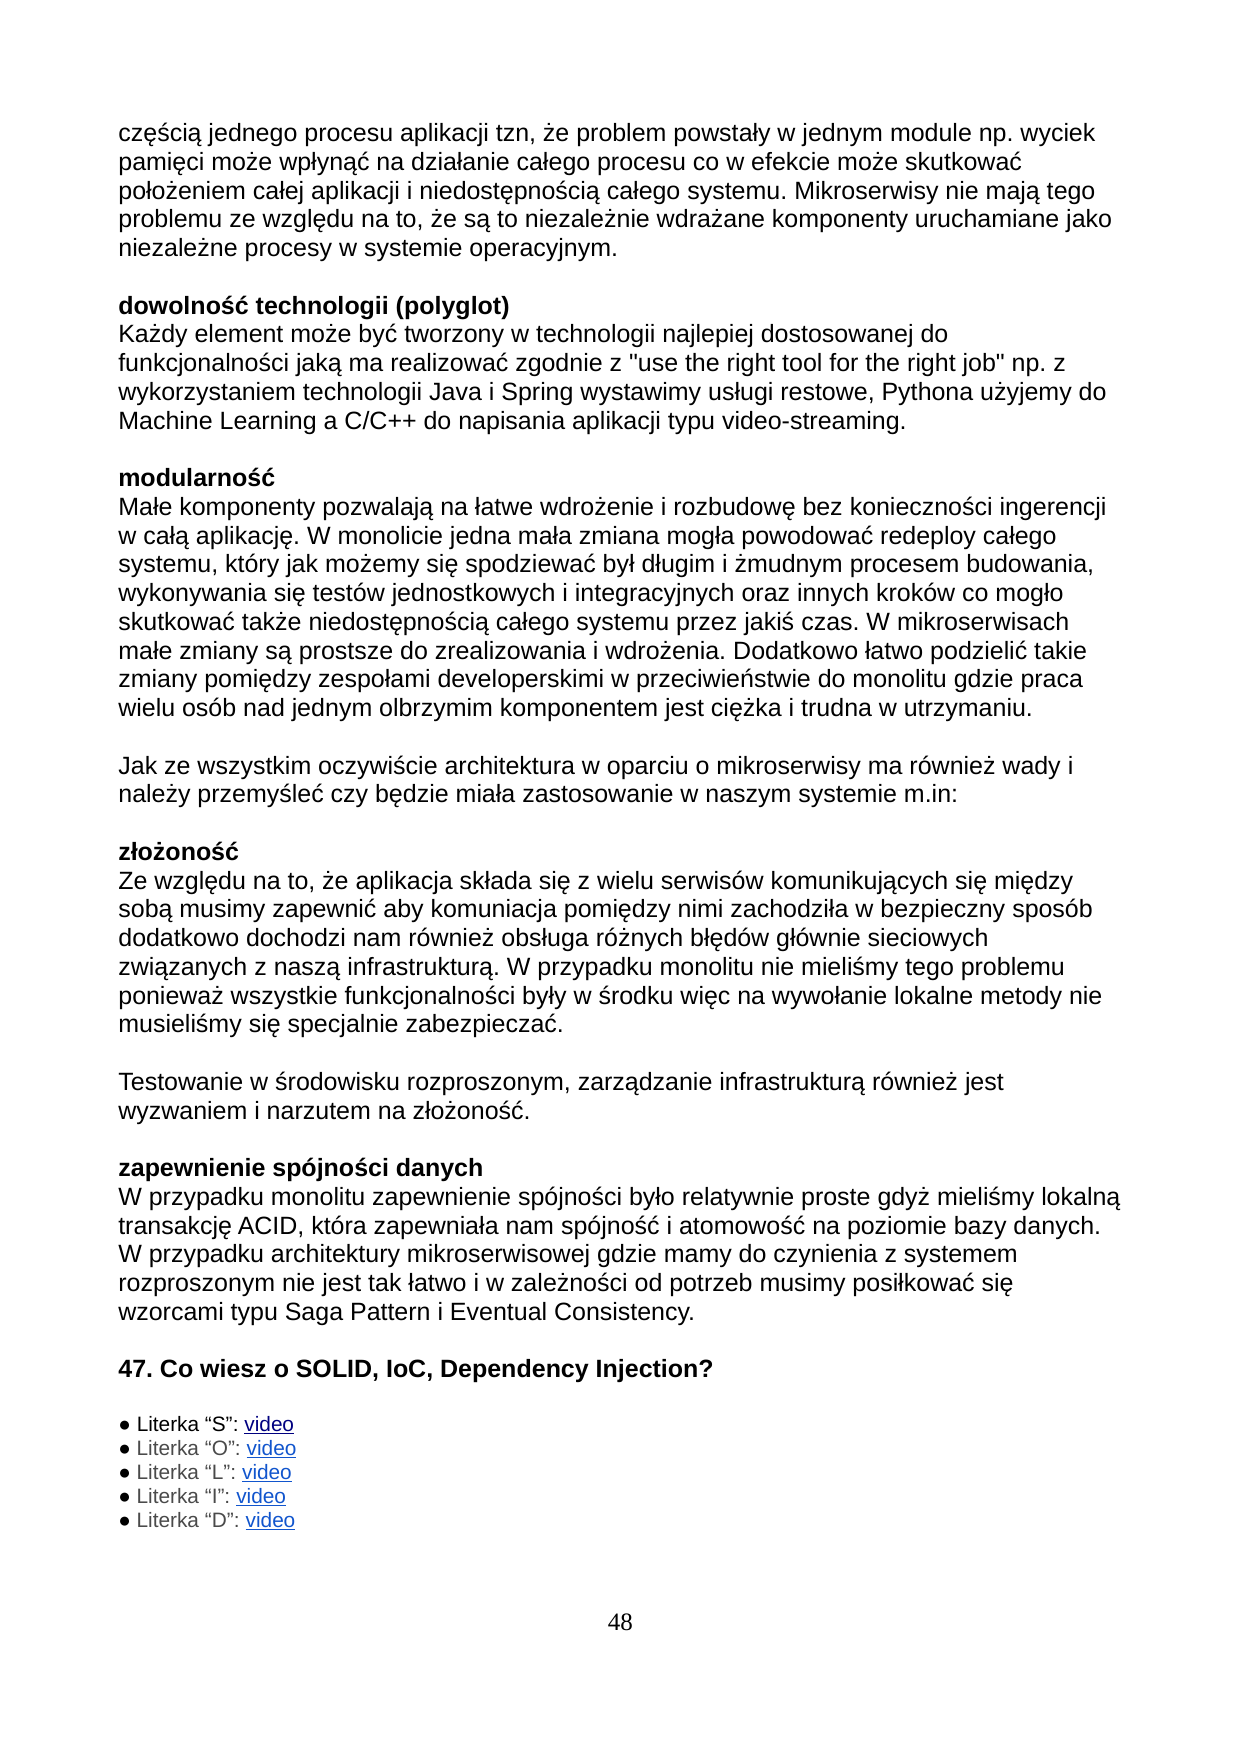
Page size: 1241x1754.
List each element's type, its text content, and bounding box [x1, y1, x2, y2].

text częścią jednego procesu aplikacji tzn, że problem powstały w jednym module np. wyciek pamięci może wpłynąć na działanie całego procesu co w efekcie może skutkować położeniem całej aplikacji i niedostępnością całego systemu. Mikroserwisy nie mają tego problemu ze względu na to, że są to niezależnie wdrażane komponenty uruchamiane jako niezależne procesy w systemie operacyjnym. [118, 118, 1122, 262]
text W przypadku monolitu zapewnienie spójności było relatywnie proste gdyż mieliśmy lokalną transakcję ACID, która zapewniała nam spójność i atomowość na poziomie bazy danych. W przypadku architektury mikroserwisowej gdzie mamy do czynienia z systemem rozproszonym nie jest tak łatwo i w zależności od potrzeb musimy posiłkować się wzorcami typu Saga Pattern i Eventual Consistency. [118, 1182, 1122, 1326]
text Jak ze wszystkim oczywiście architektura w oparciu o mikroserwisy ma również wady i należy przemyśleć czy będzie miała zastosowanie w naszym systemie m.in: [118, 751, 1122, 808]
text złożoność [118, 837, 1122, 866]
text modularność [118, 463, 1122, 492]
text Testowanie w środowisku rozproszonym, zarządzanie infrastrukturą również jest wyzwaniem i narzutem na złożoność. [118, 1067, 1122, 1124]
text Małe komponenty pozwalają na łatwe wdrożenie i rozbudowę bez konieczności ingerencji w całą aplikację. W monolicie jedna mała zmiana mogła powodować redeploy całego systemu, który jak możemy się spodziewać był długim i żmudnym procesem budowania, wykonywania się testów jednostkowych i integracyjnych oraz innych kroków co mogło skutkować także niedostępnością całego systemu przez jakiś czas. W mikroserwisach małe zmiany są prostsze do zrealizowania i wdrożenia. Dodatkowo łatwo podzielić takie zmiany pomiędzy zespołami developerskimi w przeciwieństwie do monolitu gdzie praca wielu osób nad jednym olbrzymim komponentem jest ciężka i trudna w utrzymaniu. [118, 492, 1122, 722]
text ● Literka “O”: video [118, 1436, 1122, 1460]
text ● Literka “D”: video [118, 1508, 1122, 1532]
text ● Literka “I”: video [118, 1484, 1122, 1508]
text dowolność technologii (polyglot) [118, 291, 1122, 319]
text ● Literka “S”: video [118, 1412, 1122, 1436]
subtitle 47. Co wiesz o SOLID, IoC, Dependency Injection? [118, 1354, 1122, 1412]
text ● Literka “L”: video [118, 1460, 1122, 1484]
text zapewnienie spójności danych [118, 1153, 1122, 1182]
text [118, 1532, 1122, 1560]
text Każdy element może być tworzony w technologii najlepiej dostosowanej do funkcjonalności jaką ma realizować zgodnie z "use the right tool for the right job" np. z wykorzystaniem technologii Java i Spring wystawimy usługi restowe, Pythona użyjemy do Machine Learning a C/C++ do napisania aplikacji typu video-streaming. [118, 319, 1122, 434]
text Ze względu na to, że aplikacja składa się z wielu serwisów komunikujących się między sobą musimy zapewnić aby komuniacja pomiędzy nimi zachodziła w bezpieczny sposób dodatkowo dochodzi nam również obsługa różnych błędów głównie sieciowych związanych z naszą infrastrukturą. W przypadku monolitu nie mieliśmy tego problemu ponieważ wszystkie funkcjonalności były w środku więc na wywołanie lokalne metody nie musieliśmy się specjalnie zabezpieczać. [118, 866, 1122, 1038]
